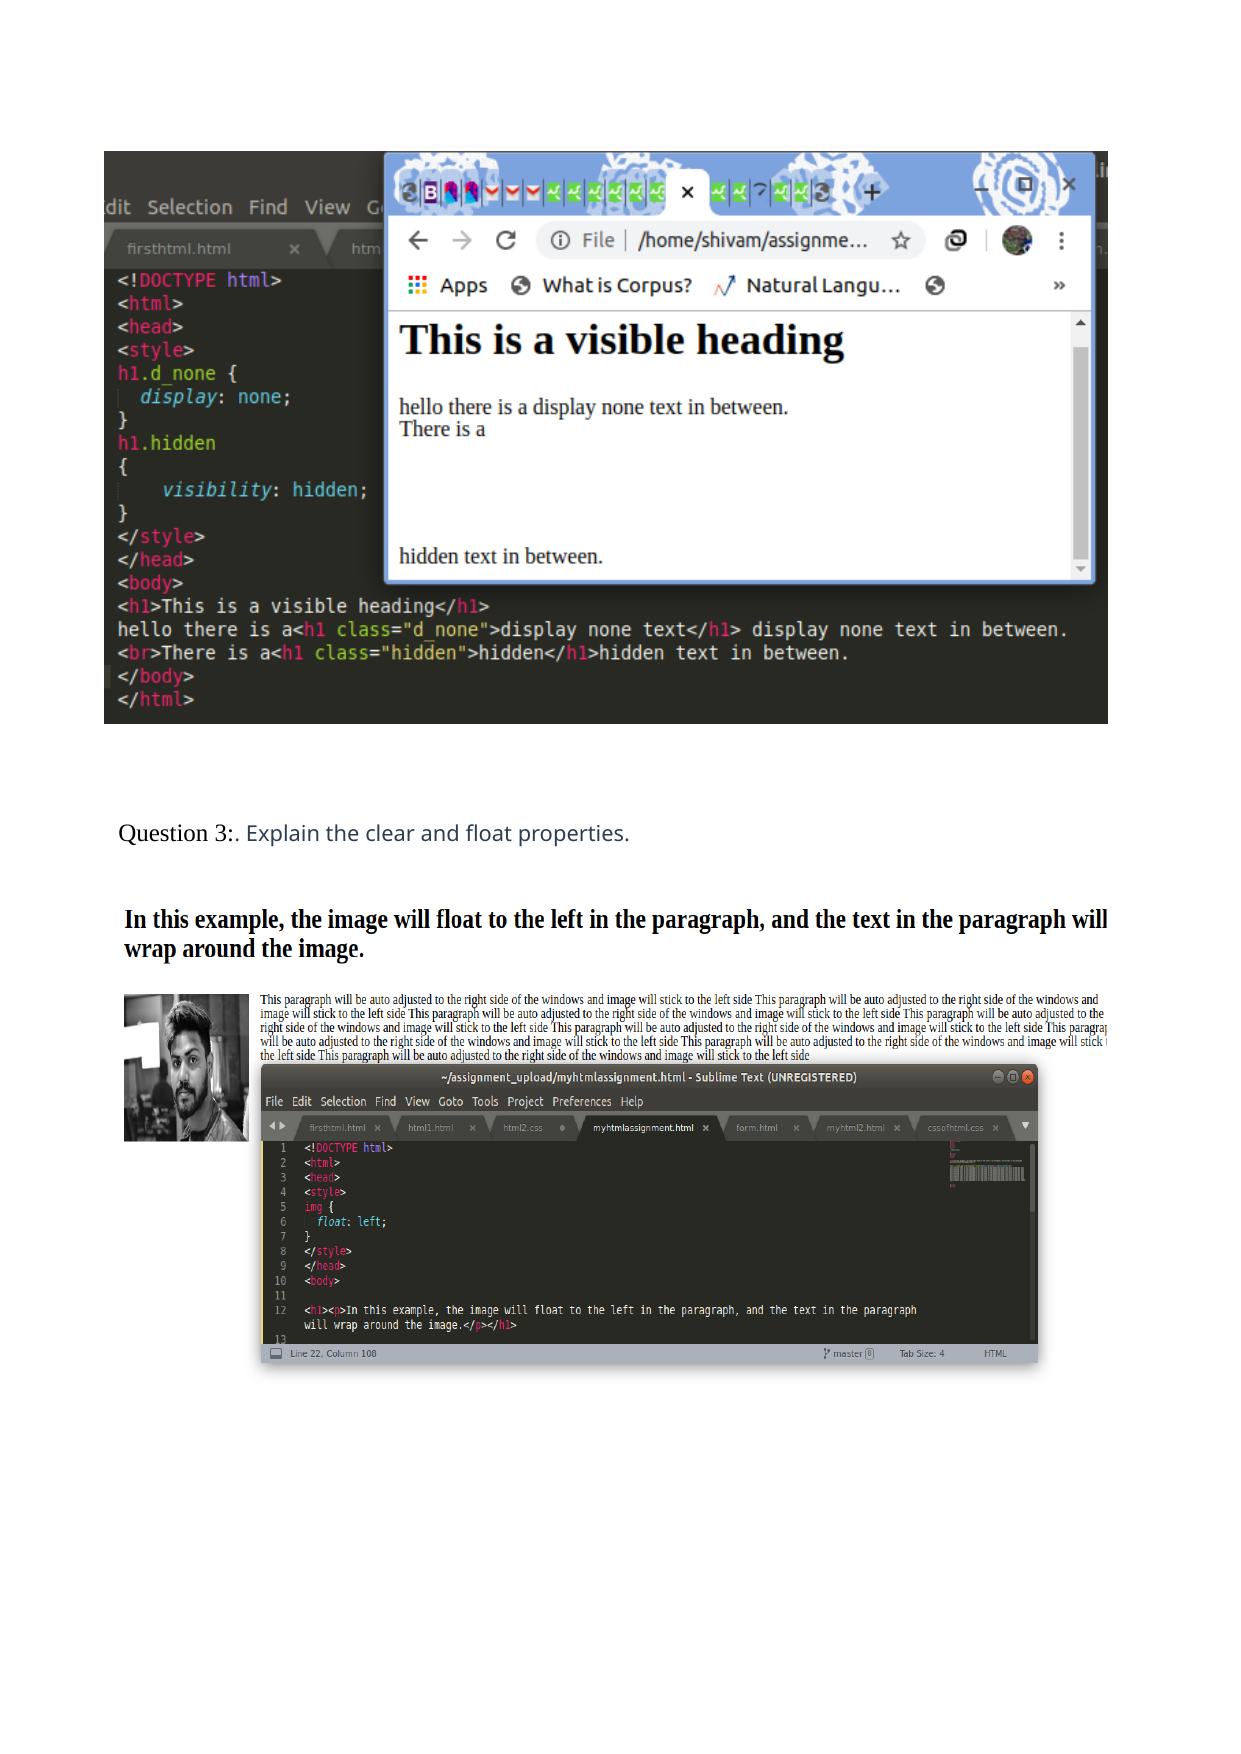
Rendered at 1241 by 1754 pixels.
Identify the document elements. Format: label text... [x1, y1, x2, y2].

text Question 3:. Explain the clear and float properties. [118, 818, 1122, 848]
picture [118, 889, 1107, 1432]
picture [104, 151, 1108, 724]
